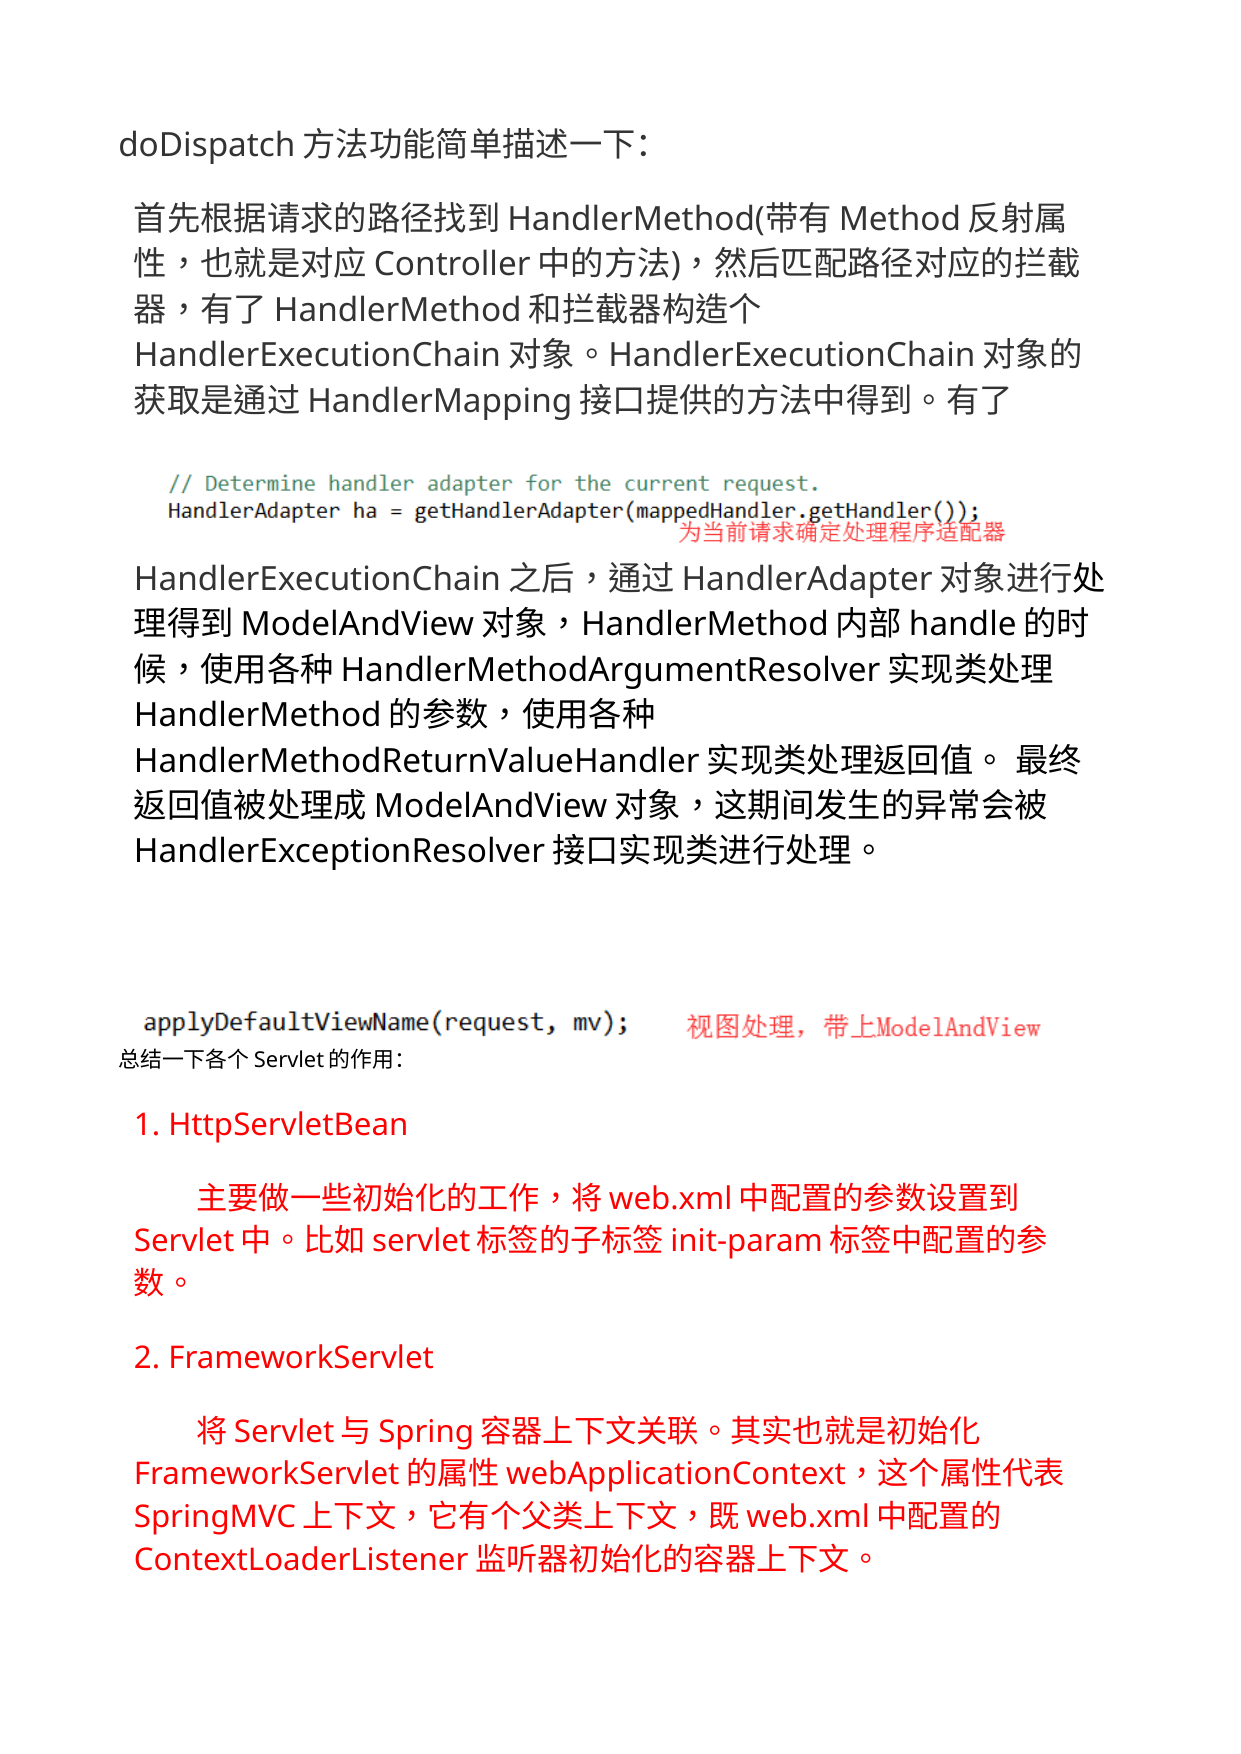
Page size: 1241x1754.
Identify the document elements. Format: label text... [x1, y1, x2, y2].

text 首先根据请求的路径找到HandlerMethod(带有Method反射属性，也就是对应Controller中的方法)，然后匹配路径对应的拦截器，有了HandlerMethod和拦截器构造个HandlerExecutionChain对象。HandlerExecutionChain对象的获取是通过HandlerMapping接口提供的方法中得到。有了HandlerExecutionChain之后，通过HandlerAdapter对象进行处理得到ModelAndView对象，HandlerMethod内部handle的时候，使用各种HandlerMethodArgumentResolver实现类处理HandlerMethod的参数，使用各种HandlerMethodReturnValueHandler实现类处理返回值。 最终返回值被处理成ModelAndView对象，这期间发生的异常会被HandlerExceptionResolver接口实现类进行处理。 [134, 195, 1106, 873]
picture [103, 990, 1108, 1042]
text 总结一下各个Servlet的作用： [118, 960, 1122, 1074]
text 将Servlet与Spring容器上下文关联。其实也就是初始化FrameworkServlet的属性webApplicationContext，这个属性代表SpringMVC上下文，它有个父类上下文，既web.xml中配置的ContextLoaderListener监听器初始化的容器上下文。 [134, 1409, 1106, 1579]
text doDispatch方法功能简单描述一下： [118, 118, 1122, 167]
text 2. FrameworkServlet [134, 1335, 1106, 1377]
text 1. HttpServletBean [134, 1102, 1106, 1144]
picture [135, 455, 1140, 555]
text 主要做一些初始化的工作，将web.xml中配置的参数设置到Servlet中。比如servlet标签的子标签init-param标签中配置的参数。 [134, 1176, 1106, 1303]
